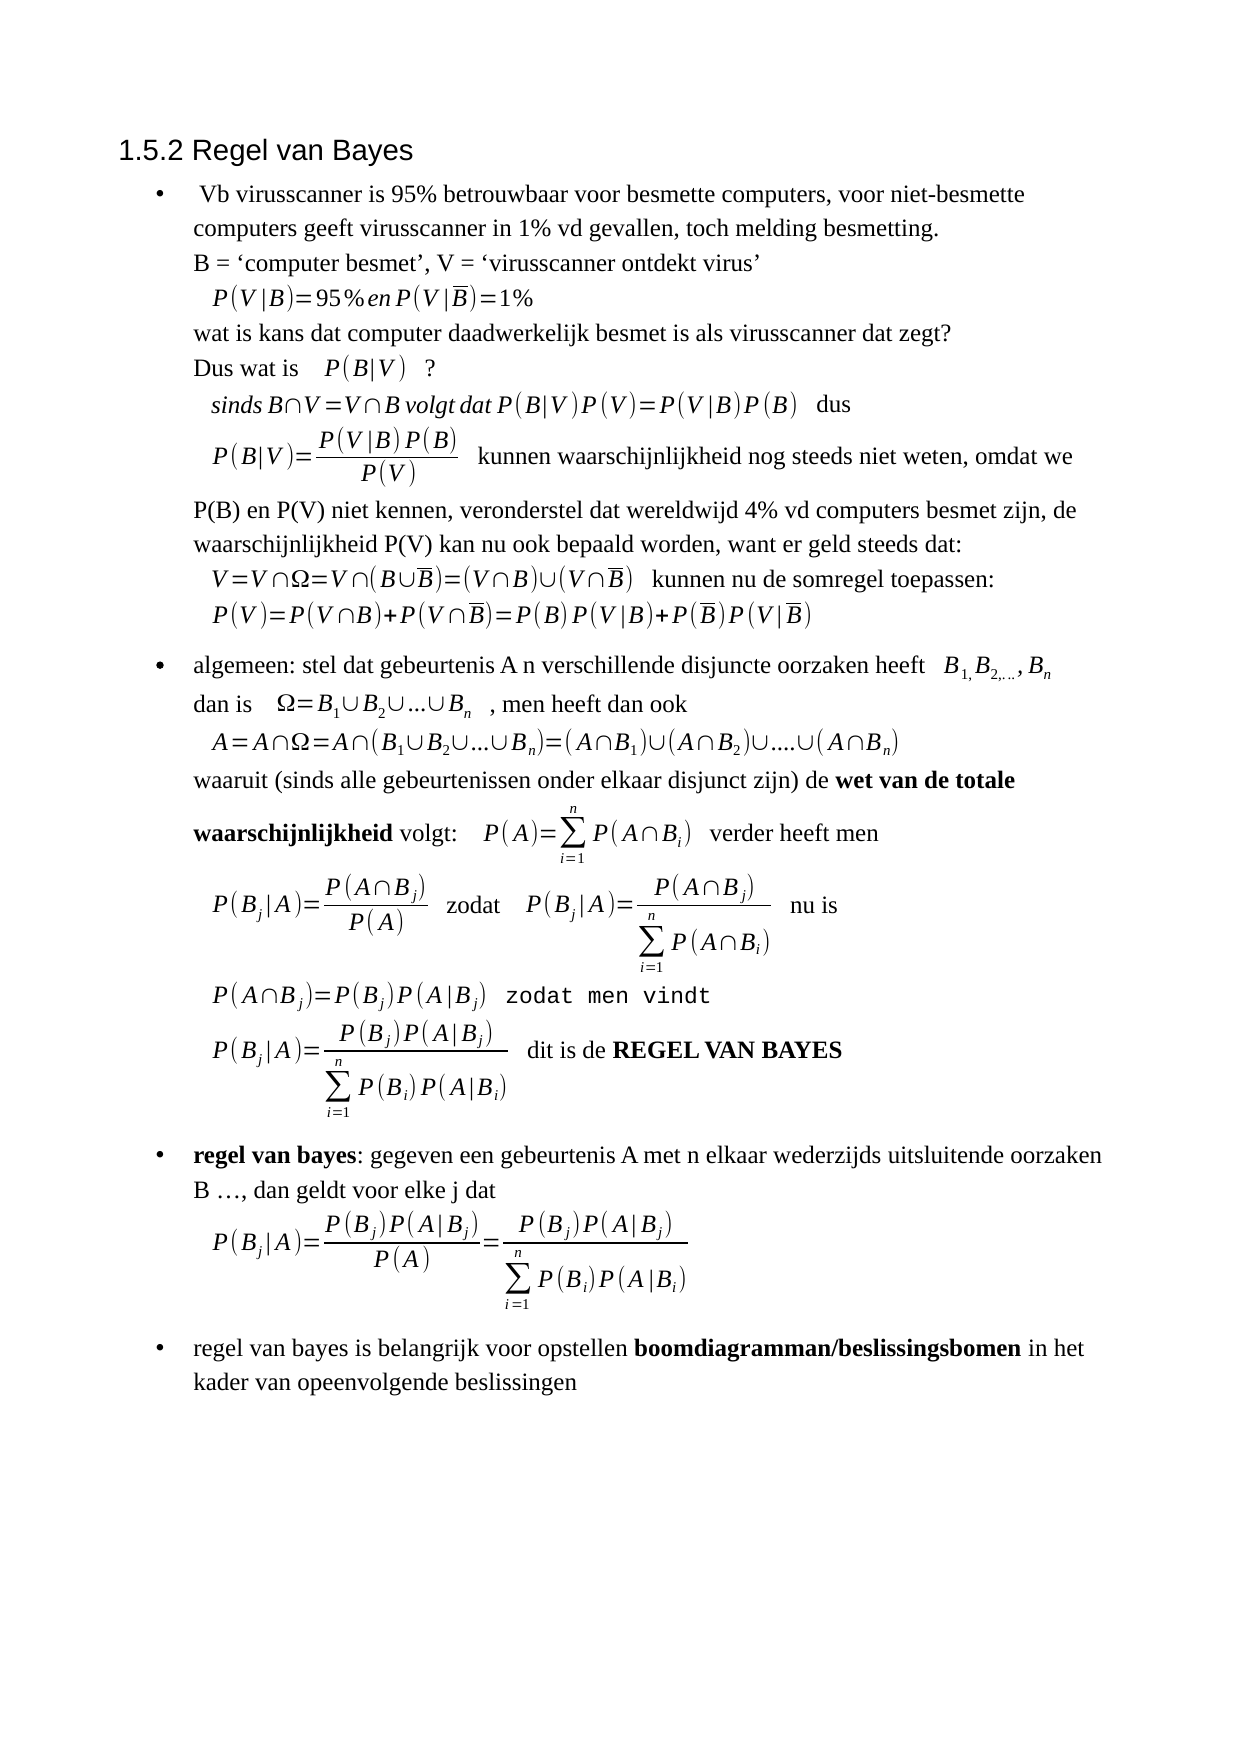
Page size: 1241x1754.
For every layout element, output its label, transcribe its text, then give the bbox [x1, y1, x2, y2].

list algemeen: stel dat gebeurtenis A n verschillende disjuncte oorzaken heeft dan is , men heeft dan ook waaruit (sinds alle gebeurtenissen onder elkaar disjunct zijn) de wet van de totale waarschijnlijkheid volgt: verder heeft men zodat nu is zodat men vindt dit is de REGEL VAN BAYES [156, 651, 1122, 1120]
subtitle 1.5.2 Regel van Bayes [118, 133, 1122, 166]
list regel van bayes is belangrijk voor opstellen boomdiagramman/beslissingsbomen in het kader van opeenvolgende beslissingen [156, 1333, 1122, 1396]
list regel van bayes: gegeven een gebeurtenis A met n elkaar wederzijds uitsluitende oorzaken B …, dan geldt voor elke j dat [156, 1141, 1122, 1312]
list Vb virusscanner is 95% betrouwbaar voor besmette computers, voor niet-besmette computers geeft virusscanner in 1% vd gevallen, toch melding besmetting. B = ‘computer besmet’, V = ‘virusscanner ontdekt virus’ wat is kans dat computer daadwerkelijk besmet is als virusscanner dat zegt? Dus wat is ? dus kunnen waarschijnlijkheid nog steeds niet weten, omdat we P(B) en P(V) niet kennen, veronderstel dat wereldwijd 4% vd computers besmet zijn, de waarschijnlijkheid P(V) kan nu ook bepaald worden, want er geld steeds dat: kunnen nu de somregel toepassen: [156, 179, 1122, 630]
